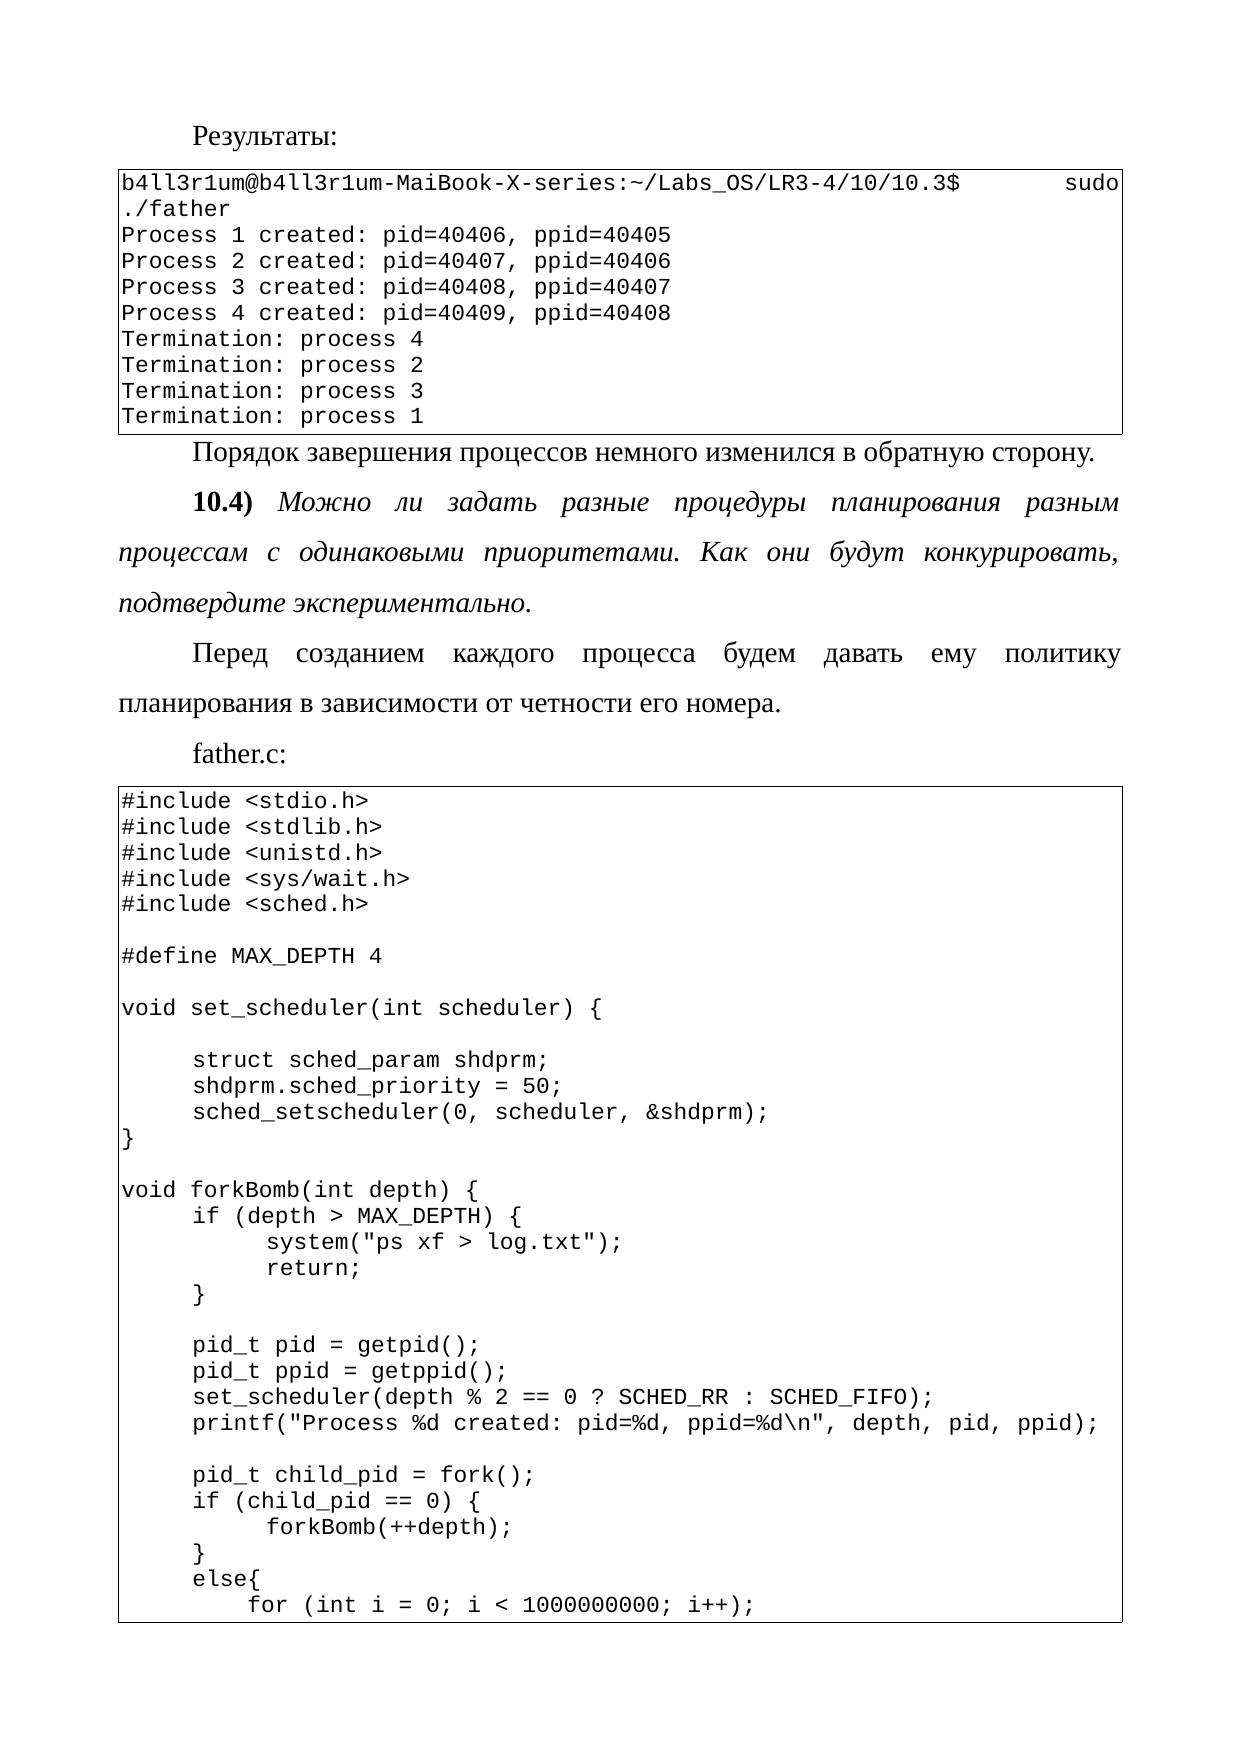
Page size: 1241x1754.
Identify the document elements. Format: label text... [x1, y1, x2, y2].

text Termination: process 1 [119, 402, 1122, 434]
text if (child_pid == 0) { [119, 1486, 1122, 1512]
text pid_t pid = getpid(); [119, 1331, 1122, 1357]
text #include <sys/wait.h> [119, 864, 1122, 890]
text Перед созданием каждого процесса будем давать ему политику планирования в зависимости от четности его номера. [118, 635, 1122, 719]
text Process 2 created: pid=40407, ppid=40406 [119, 246, 1122, 272]
text b4ll3r1um@b4ll3r1um-MaiBook-X-series:~/Labs_OS/LR3-4/10/10.3$ sudo ./father [119, 170, 1122, 220]
text shdprm.sched_priority = 50; [119, 1071, 1122, 1097]
text #include <unistd.h> [119, 838, 1122, 864]
text 10.4) Можно ли задать разные процедуры планирования разным процессам с одинаковыми приоритетами. Как они будут конкурировать, подтвердите экспериментально. [118, 484, 1122, 618]
text if (depth > MAX_DEPTH) { [119, 1201, 1122, 1227]
text } [119, 1538, 1122, 1564]
text #include <stdio.h> [119, 787, 1122, 812]
text Process 4 created: pid=40409, ppid=40408 [119, 298, 1122, 324]
text sched_setscheduler(0, scheduler, &shdprm); [119, 1097, 1122, 1123]
text void set_scheduler(int scheduler) { [119, 993, 1122, 1022]
text } [119, 1123, 1122, 1152]
text void forkBomb(int depth) { [119, 1175, 1122, 1201]
text struct sched_param shdprm; [119, 1045, 1122, 1071]
text Termination: process 2 [119, 350, 1122, 376]
text else{ [119, 1564, 1122, 1590]
text Результаты: [118, 118, 1122, 152]
text Порядок завершения процессов немного изменился в обратную сторону. [118, 435, 1122, 467]
text forkBomb(++depth); [119, 1512, 1122, 1538]
text } [119, 1279, 1122, 1308]
text Process 3 created: pid=40408, ppid=40407 [119, 272, 1122, 298]
text return; [119, 1253, 1122, 1279]
text Process 1 created: pid=40406, ppid=40405 [119, 220, 1122, 246]
text system("ps xf > log.txt"); [119, 1227, 1122, 1253]
text #include <sched.h> [119, 890, 1122, 919]
text #include <stdlib.h> [119, 812, 1122, 838]
text pid_t ppid = getppid(); [119, 1357, 1122, 1383]
text Termination: process 3 [119, 376, 1122, 402]
text printf("Process %d created: pid=%d, ppid=%d\n", depth, pid, ppid); [119, 1408, 1122, 1437]
text for (int i = 0; i < 1000000000; i++); [119, 1590, 1122, 1622]
text father.c: [118, 736, 1122, 769]
text set_scheduler(depth % 2 == 0 ? SCHED_RR : SCHED_FIFO); [119, 1383, 1122, 1408]
text pid_t child_pid = fork(); [119, 1460, 1122, 1486]
text Termination: process 4 [119, 324, 1122, 350]
text #define MAX_DEPTH 4 [119, 942, 1122, 971]
